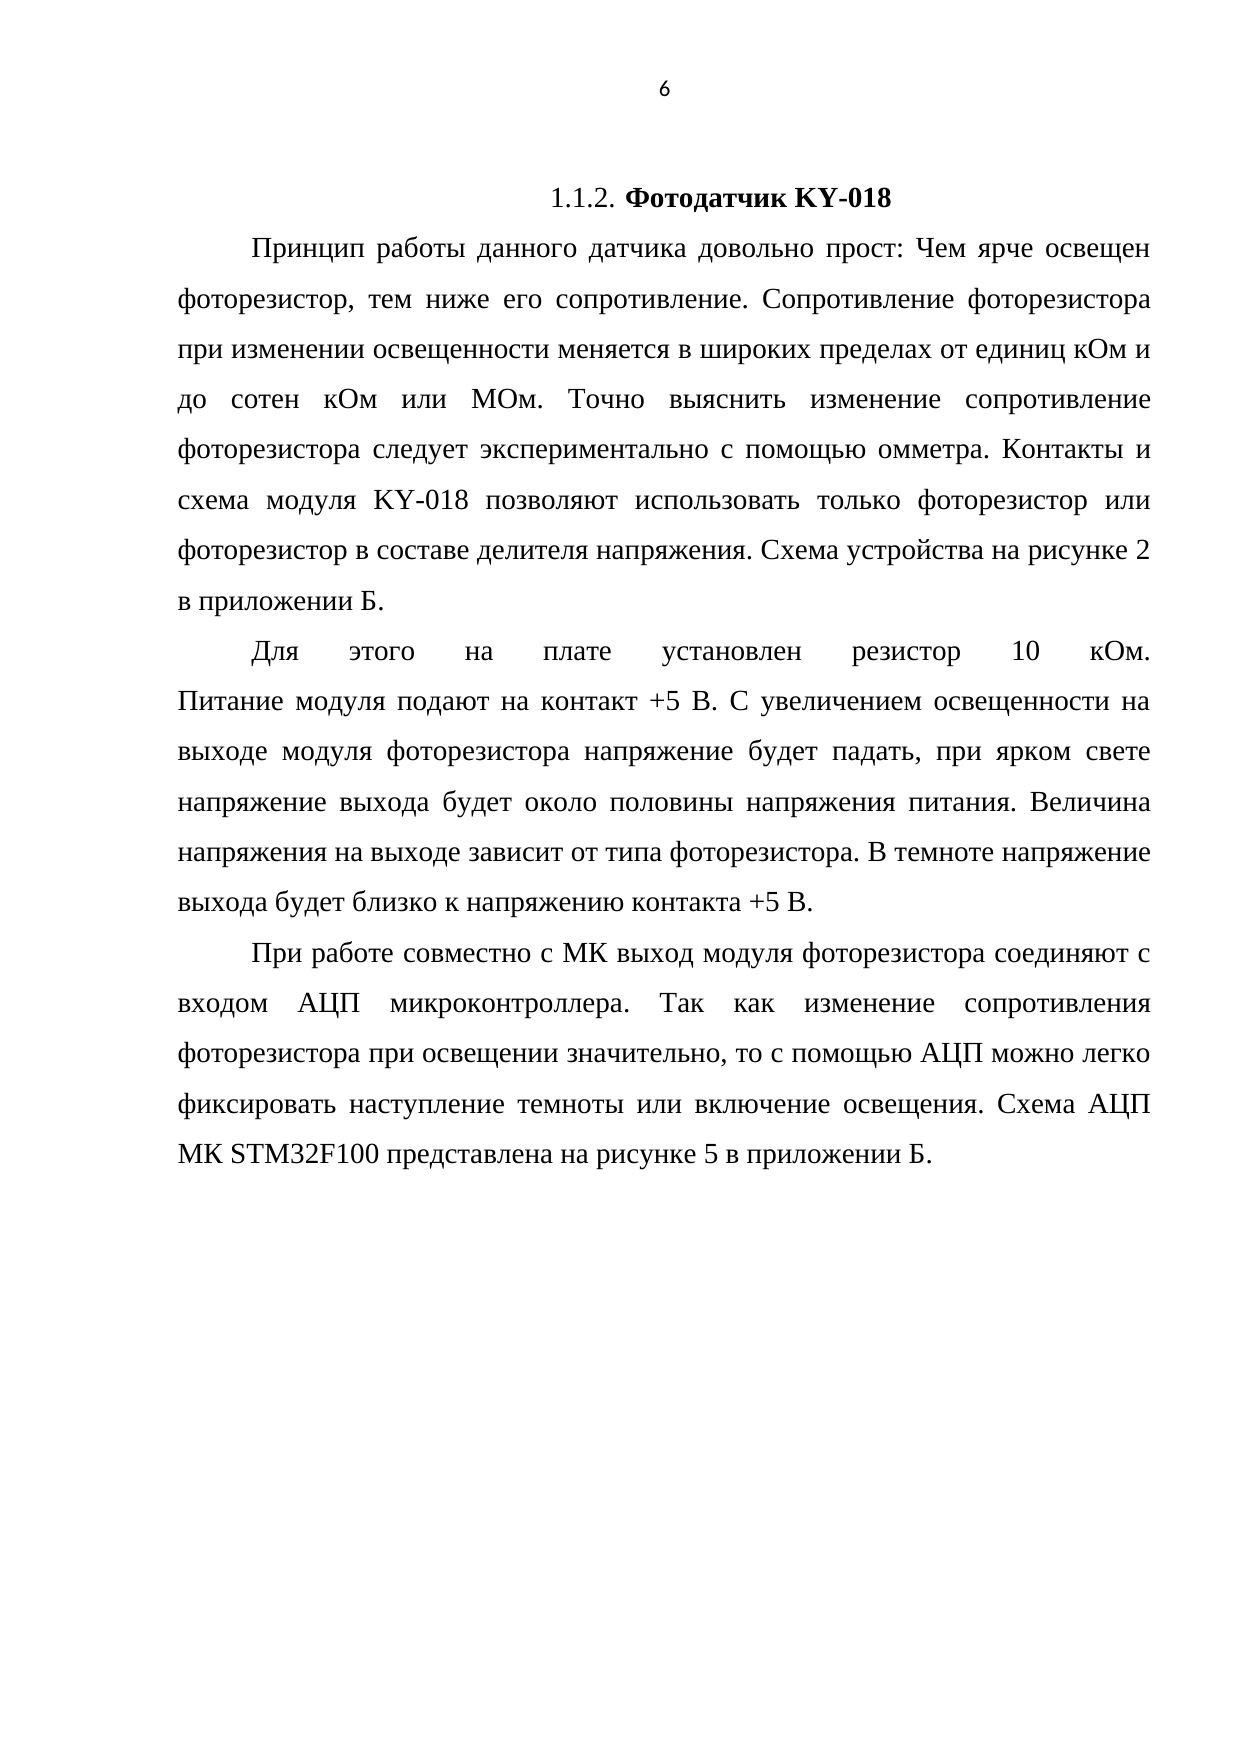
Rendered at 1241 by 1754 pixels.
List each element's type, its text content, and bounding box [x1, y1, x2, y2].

text Принцип работы данного датчика довольно прост: Чем ярче освещен фоторезистор, тем ниже его сопротивление. Сопротивление фоторезистора при изменении освещенности меняется в широких пределах от единиц кОм и до сотен кОм или МОм. Точно выяснить изменение сопротивление фоторезистора следует экспериментально с помощью омметра. Контакты и схема модуля KY-018 позволяют использовать только фоторезистор или фоторезистор в составе делителя напряжения. Схема устройства на рисунке 2 в приложении Б. [177, 230, 1152, 616]
list Фотодатчик KY-018 [290, 180, 1152, 214]
text Для этого на плате установлен резистор 10 кОм. Питание модуля подают на контакт +5 В. С увеличением освещенности на выходе модуля фоторезистора напряжение будет падать, при ярком свете напряжение выхода будет около половины напряжения питания. Величина напряжения на выходе зависит от типа фоторезистора. В темноте напряжение выхода будет близко к напряжению контакта +5 В. [177, 633, 1152, 918]
text При работе совместно с МК выход модуля фоторезистора соединяют с входом АЦП микроконтроллера. Так как изменение сопротивления фоторезистора при освещении значительно, то с помощью АЦП можно легко фиксировать наступление темноты или включение освещения. Схема АЦП МК STM32F100 представлена на рисунке 5 в приложении Б. [177, 935, 1152, 1169]
